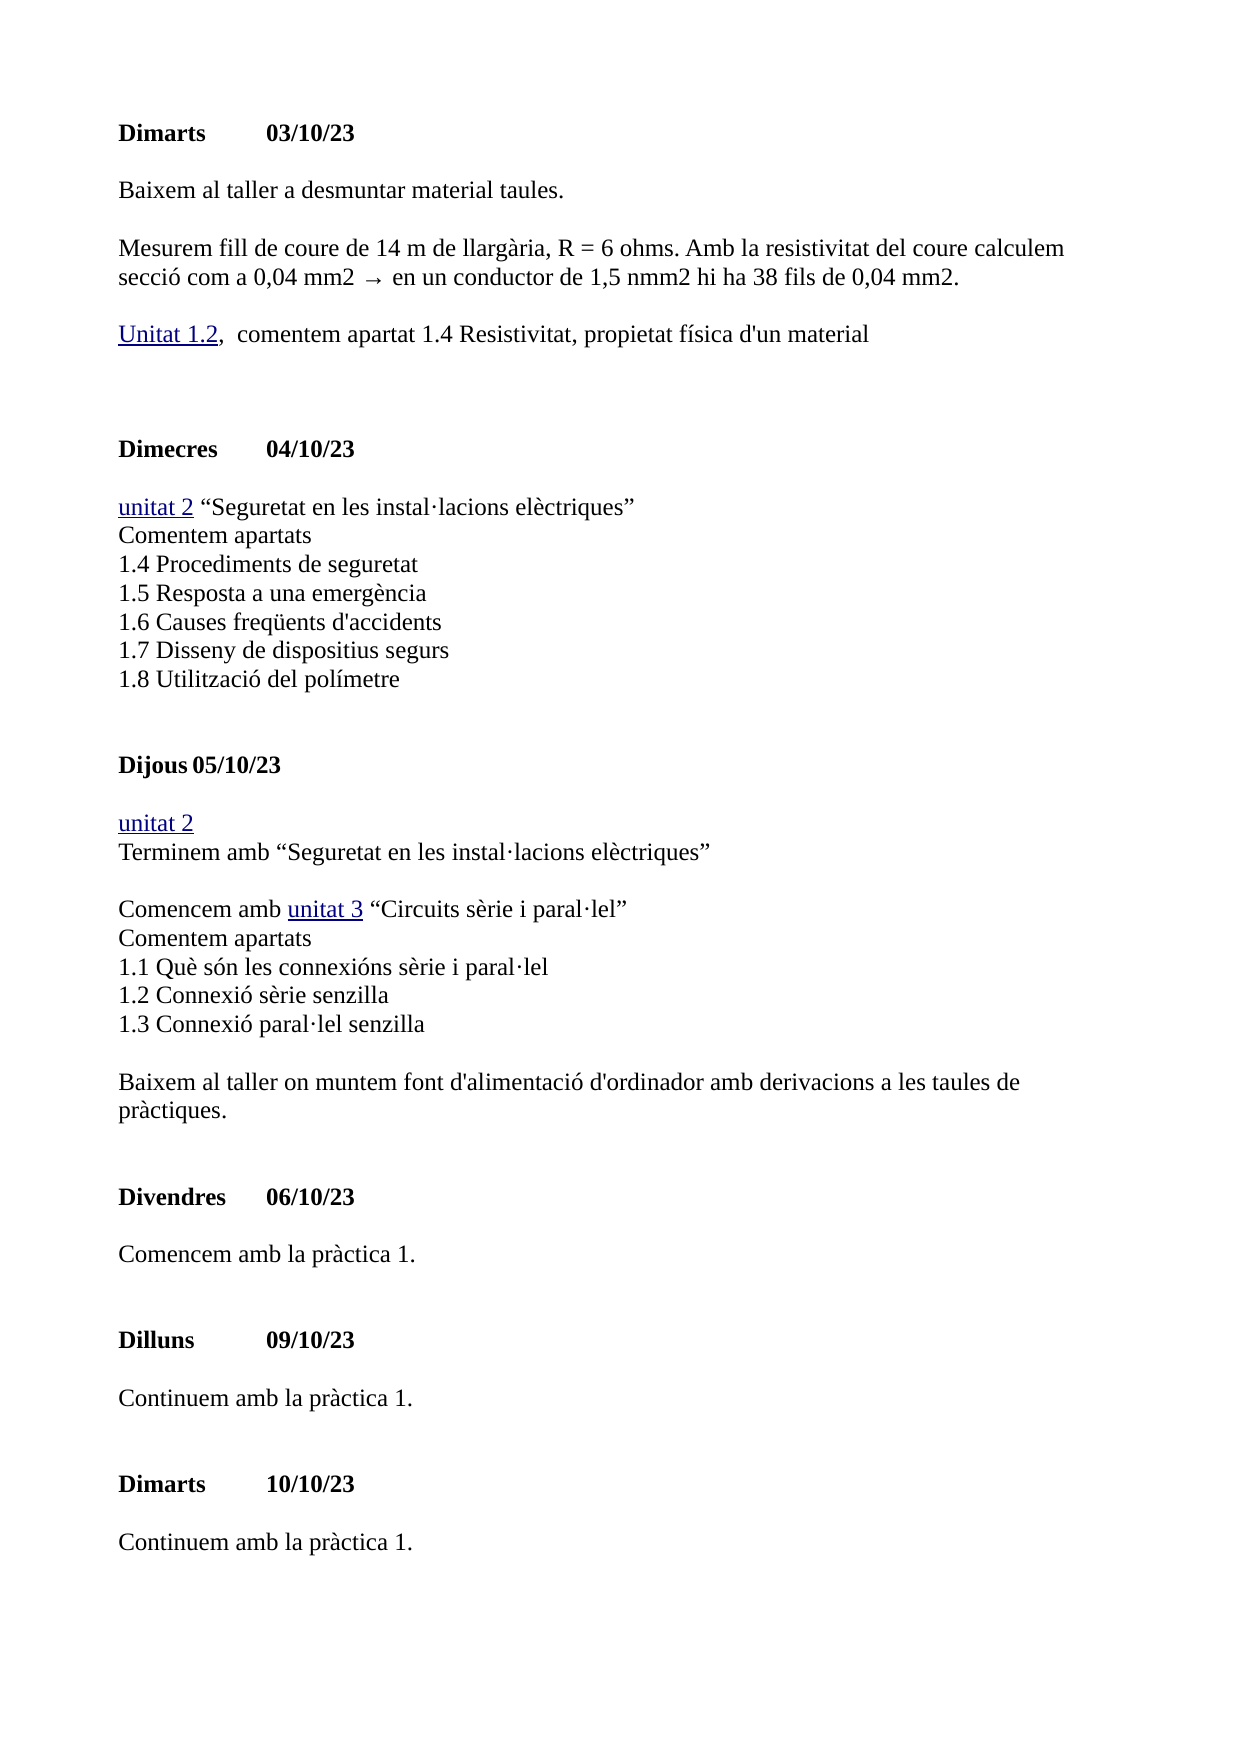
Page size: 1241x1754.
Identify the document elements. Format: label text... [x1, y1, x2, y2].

text Dilluns 09/10/23 [118, 1326, 1122, 1354]
text Dijous 05/10/23 [118, 751, 1122, 779]
text Terminem amb “Seguretat en les instal·lacions elèctriques” [118, 837, 1122, 866]
text 1.7 Disseny de dispositius segurs [118, 636, 1122, 664]
text Dimarts 03/10/23 [118, 118, 1122, 147]
text Comencem amb unitat 3 “Circuits sèrie i paral·lel” [118, 894, 1122, 923]
text 1.8 Utilització del polímetre [118, 664, 1122, 693]
text Baixem al taller a desmuntar material taules. [118, 176, 1122, 204]
text Unitat 1.2, comentem apartat 1.4 Resistivitat, propietat física d'un material [118, 319, 1122, 348]
text Continuem amb la pràctica 1. [118, 1383, 1122, 1412]
text 1.5 Resposta a una emergència [118, 578, 1122, 607]
text Comentem apartats [118, 923, 1122, 952]
text Dimarts 10/10/23 [118, 1469, 1122, 1498]
text Comencem amb la pràctica 1. [118, 1239, 1122, 1268]
text Divendres 06/10/23 [118, 1182, 1122, 1211]
text unitat 2 “Seguretat en les instal·lacions elèctriques” [118, 492, 1122, 521]
text 1.4 Procediments de seguretat [118, 549, 1122, 578]
text Baixem al taller on muntem font d'alimentació d'ordinador amb derivacions a les taules de pràctiques. [118, 1067, 1122, 1124]
text 1.3 Connexió paral·lel senzilla [118, 1009, 1122, 1038]
text unitat 2 [118, 808, 1122, 837]
text Comentem apartats [118, 521, 1122, 549]
text Continuem amb la pràctica 1. [118, 1527, 1122, 1556]
text 1.6 Causes freqüents d'accidents [118, 607, 1122, 636]
text 1.2 Connexió sèrie senzilla [118, 981, 1122, 1009]
text Mesurem fill de coure de 14 m de llargària, R = 6 ohms. Amb la resistivitat del coure calculem secció com a 0,04 mm2 → en un conductor de 1,5 nmm2 hi ha 38 fils de 0,04 mm2. [118, 233, 1122, 291]
text 1.1 Què són les connexións sèrie i paral·lel [118, 952, 1122, 981]
text Dimecres 04/10/23 [118, 434, 1122, 463]
